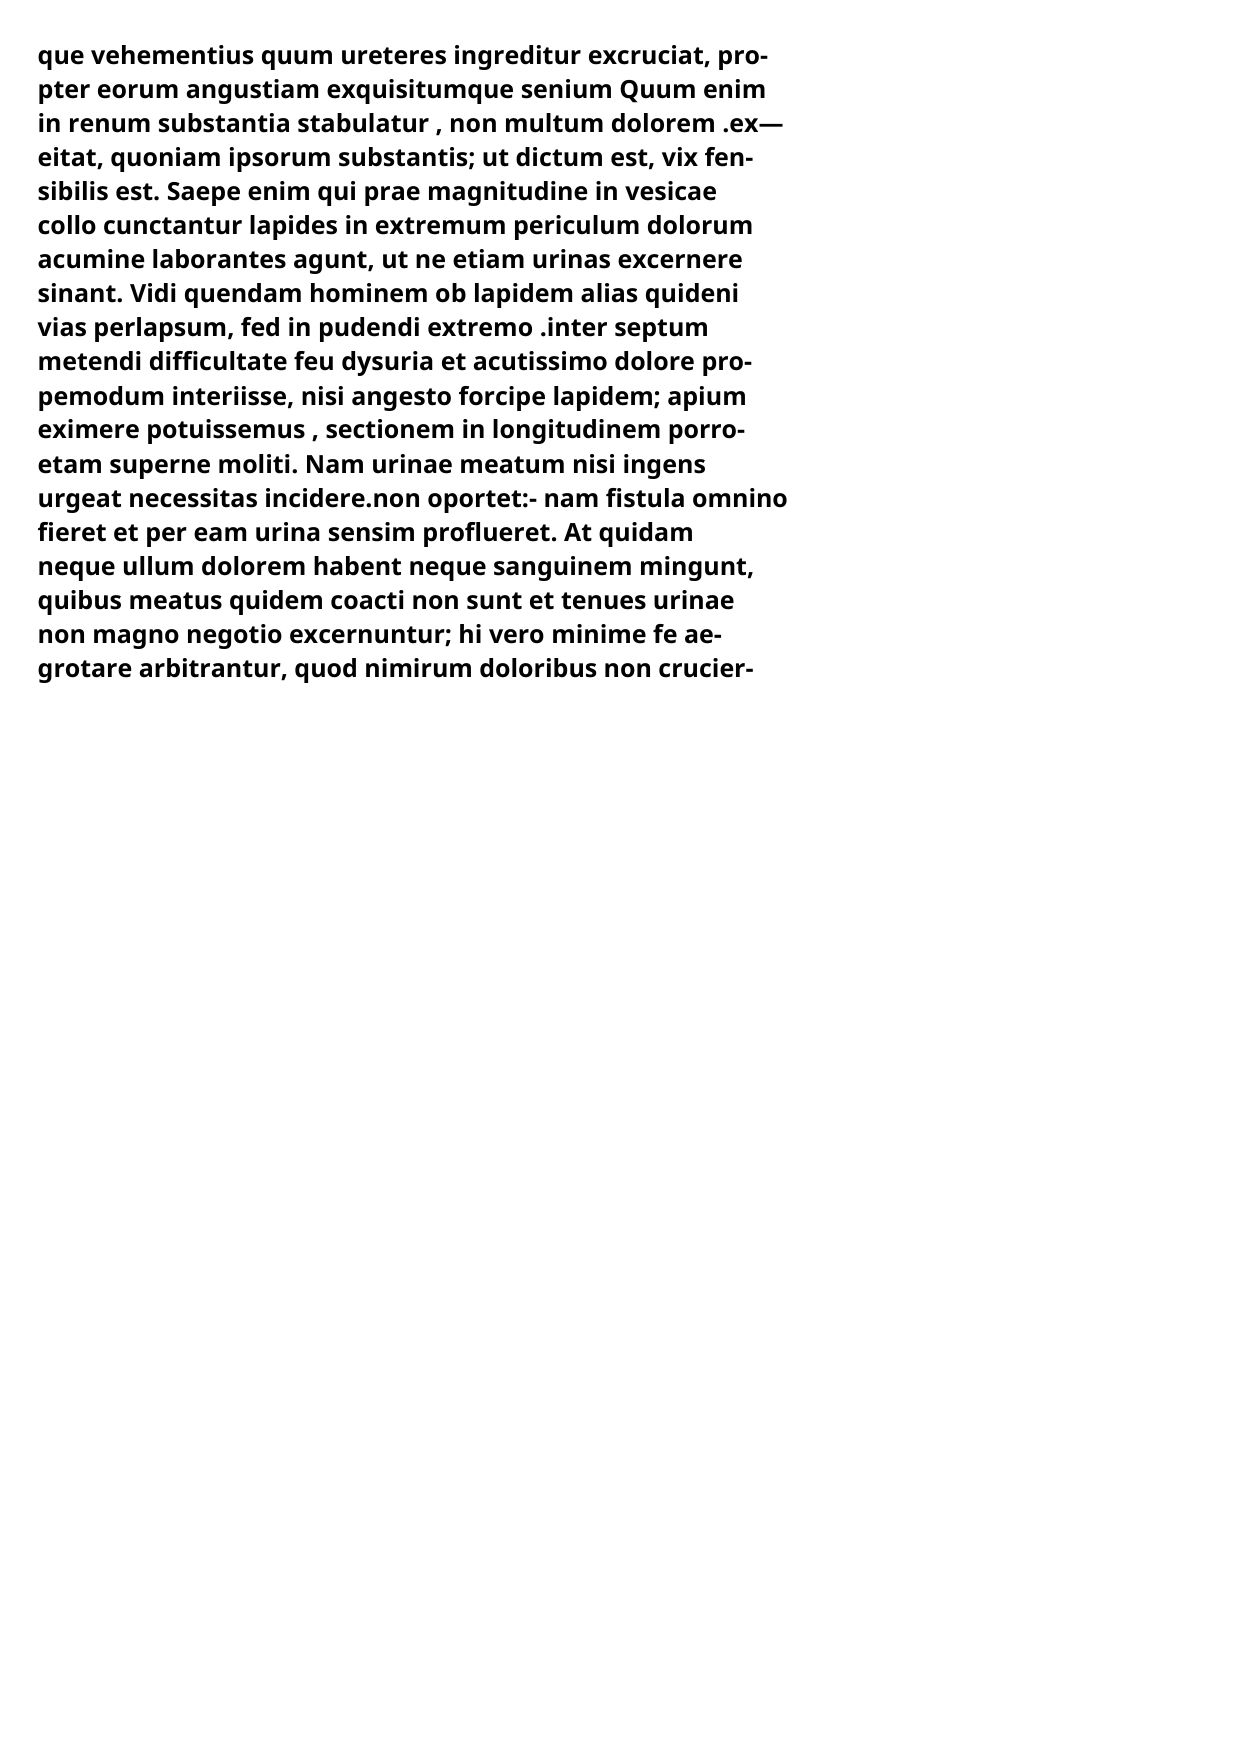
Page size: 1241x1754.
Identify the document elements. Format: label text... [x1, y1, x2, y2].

text que vehementius quum ureteres ingreditur excruciat, pro- pter eorum angustiam exquisitumque senium Quum enim in renum substantia stabulatur , non multum dolorem .ex— eitat, quoniam ipsorum substantis; ut dictum est, vix fen- sibilis est. Saepe enim qui prae magnitudine in vesicae collo cunctantur lapides in extremum periculum dolorum acumine laborantes agunt, ut ne etiam urinas excernere sinant. Vidi quendam hominem ob lapidem alias quideni vias perlapsum, fed in pudendi extremo .inter septum metendi difficultate feu dysuria et acutissimo dolore pro- pemodum interiisse, nisi angesto forcipe lapidem; apium eximere potuissemus , sectionem in longitudinem porro- etam superne moliti. Nam urinae meatum nisi ingens urgeat necessitas incidere.non oportet:- nam fistula omnino fieret et per eam urina sensim proflueret. At quidam neque ullum dolorem habent neque sanguinem mingunt, quibus meatus quidem coacti non sunt et tenues urinae non magno negotio excernuntur; hi vero minime fe ae- grotare arbitrantur, quod nimirum doloribus non crucier- [37, 37, 1203, 685]
